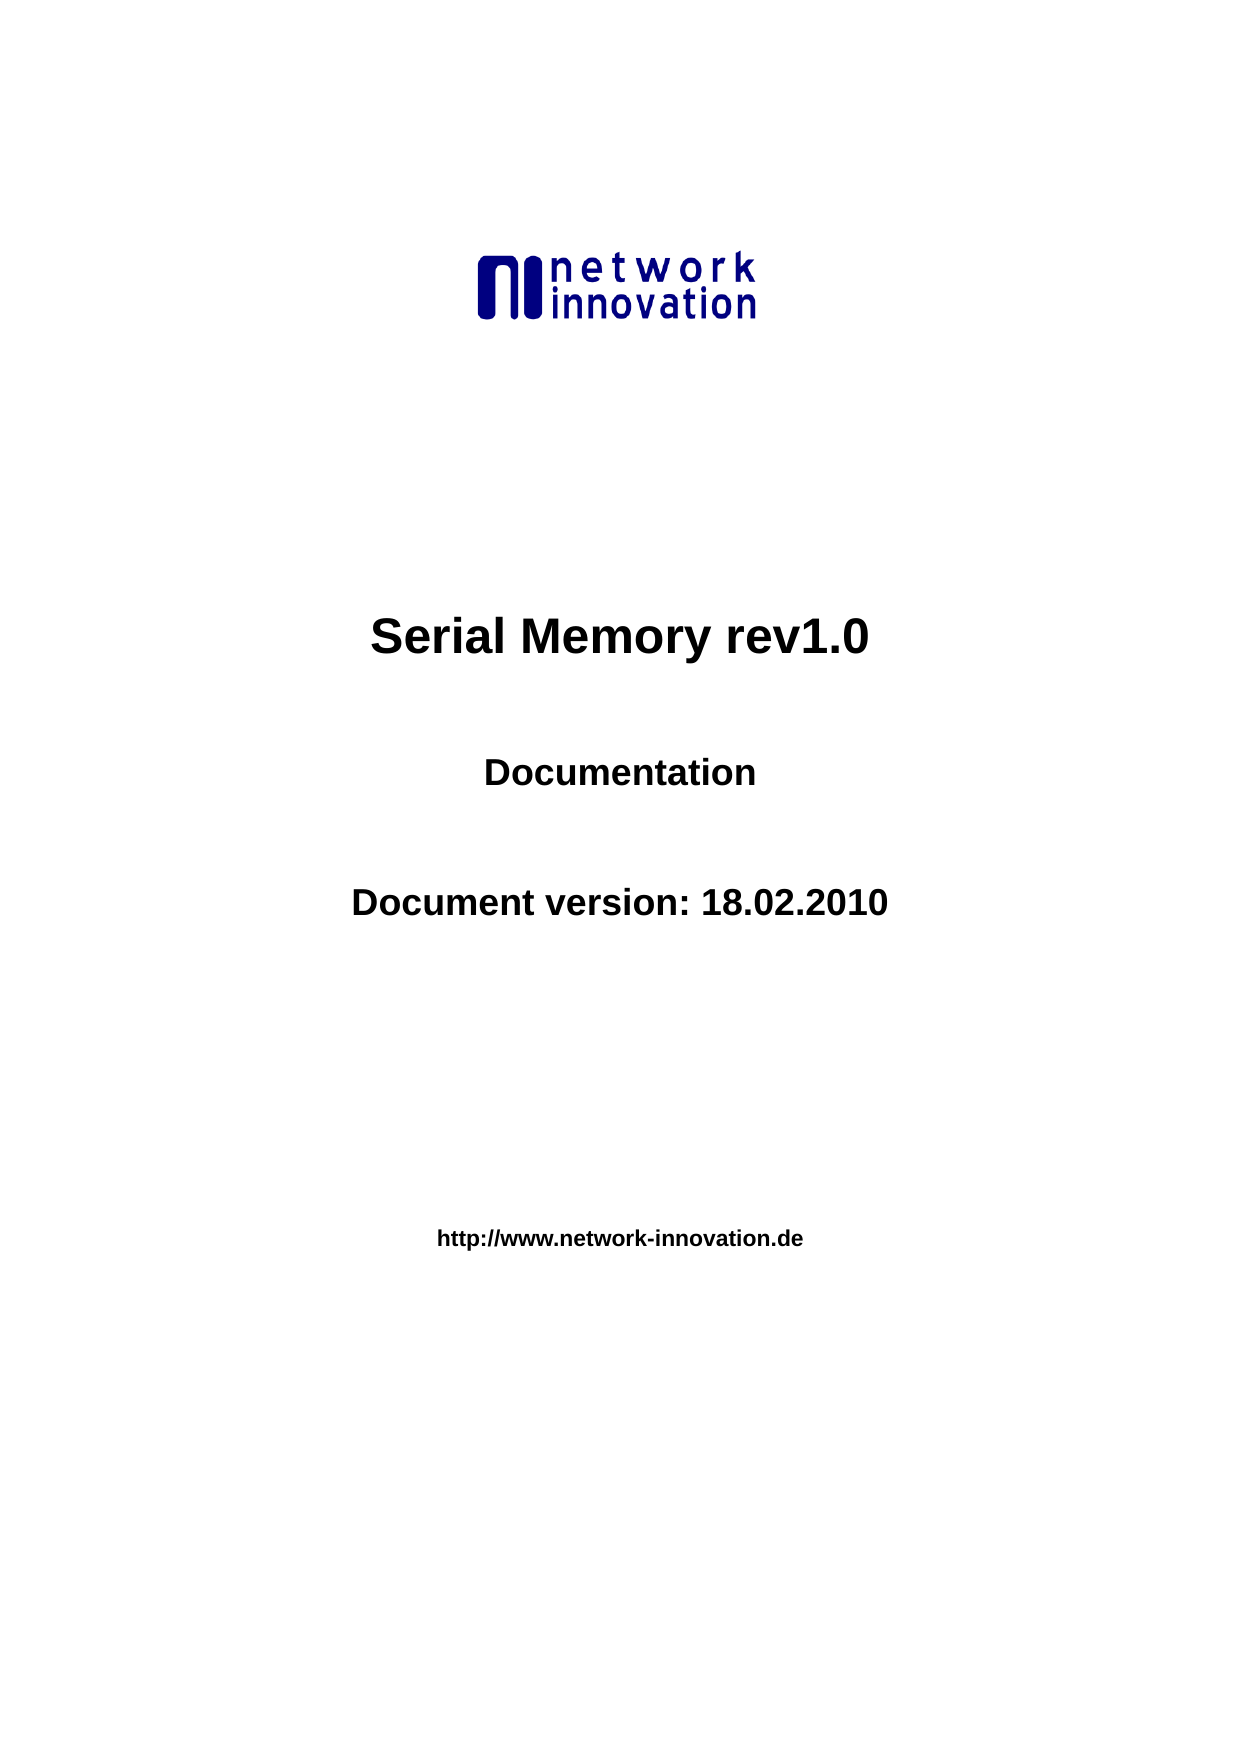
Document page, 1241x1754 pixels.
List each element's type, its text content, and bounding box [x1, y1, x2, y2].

text Documentation [118, 751, 1122, 794]
text Serial Memory rev1.0 [118, 607, 1122, 664]
text Document version: 18.02.2010 [118, 880, 1122, 923]
text http://www.network-innovation.de [118, 1225, 1122, 1251]
picture [465, 237, 775, 334]
